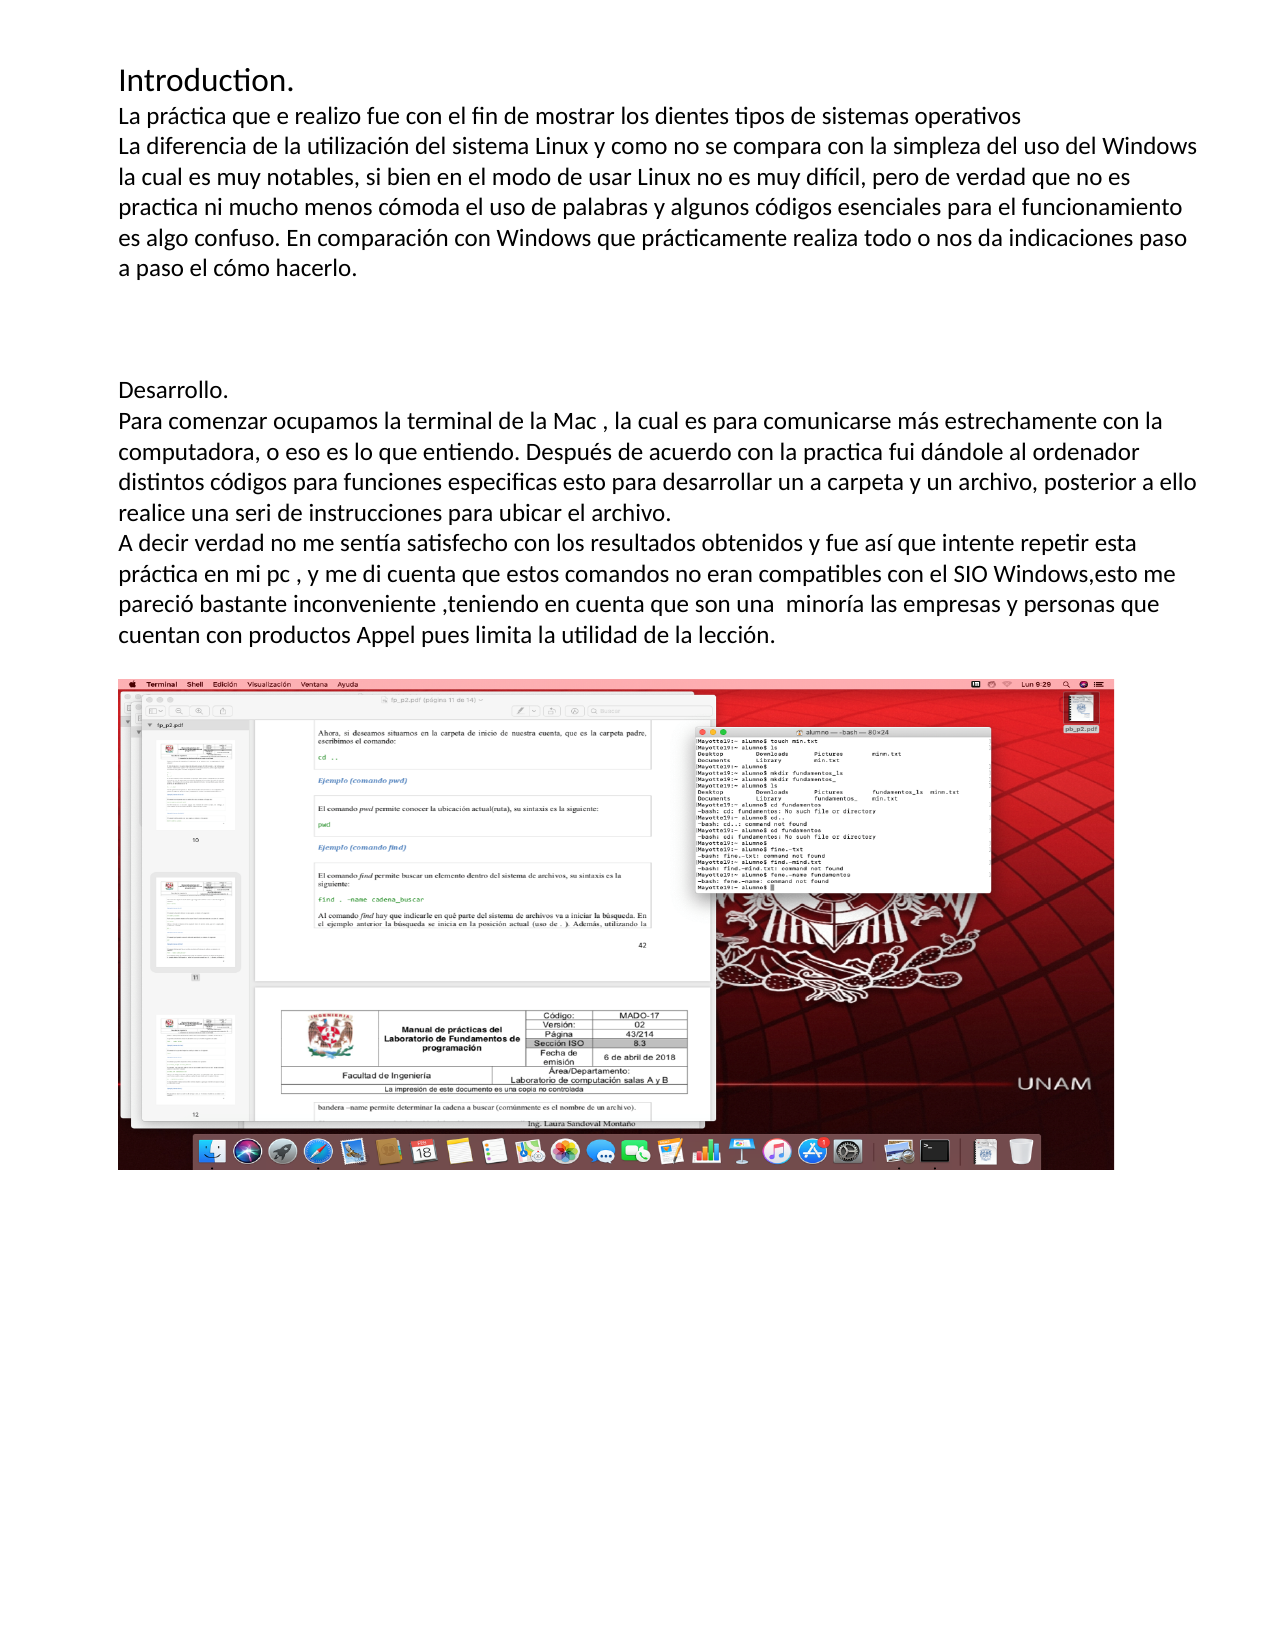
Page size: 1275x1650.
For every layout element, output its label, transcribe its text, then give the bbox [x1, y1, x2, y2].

text Introduction. [118, 59, 1205, 100]
text A decir verdad no me sentía satisfecho con los resultados obtenidos y fue así que intente repetir esta práctica en mi pc , y me di cuenta que estos comandos no eran compatibles con el SIO Windows,esto me pareció bastante inconveniente ,teniendo en cuenta que son una minoría las empresas y personas que cuentan con productos Appel pues limita la utilidad de la lección. [118, 527, 1205, 649]
text Para comenzar ocupamos la terminal de la Mac , la cual es para comunicarse más estrechamente con la computadora, o eso es lo que entiendo. Después de acuerdo con la practica fui dándole al ordenador distintos códigos para funciones especificas esto para desarrollar un a carpeta y un archivo, posterior a ello realice una seri de instrucciones para ubicar el archivo. [118, 405, 1205, 527]
text La diferencia de la utilización del sistema Linux y como no se compara con la simpleza del uso del Windows la cual es muy notables, si bien en el modo de usar Linux no es muy difícil, pero de verdad que no es practica ni mucho menos cómoda el uso de palabras y algunos códigos esenciales para el funcionamiento es algo confuso. En comparación con Windows que prácticamente realiza todo o nos da indicaciones paso a paso el cómo hacerlo. [118, 130, 1205, 283]
text Desarrollo. [118, 374, 1205, 405]
text La práctica que e realizo fue con el fin de mostrar los dientes tipos de sistemas operativos [118, 100, 1205, 130]
